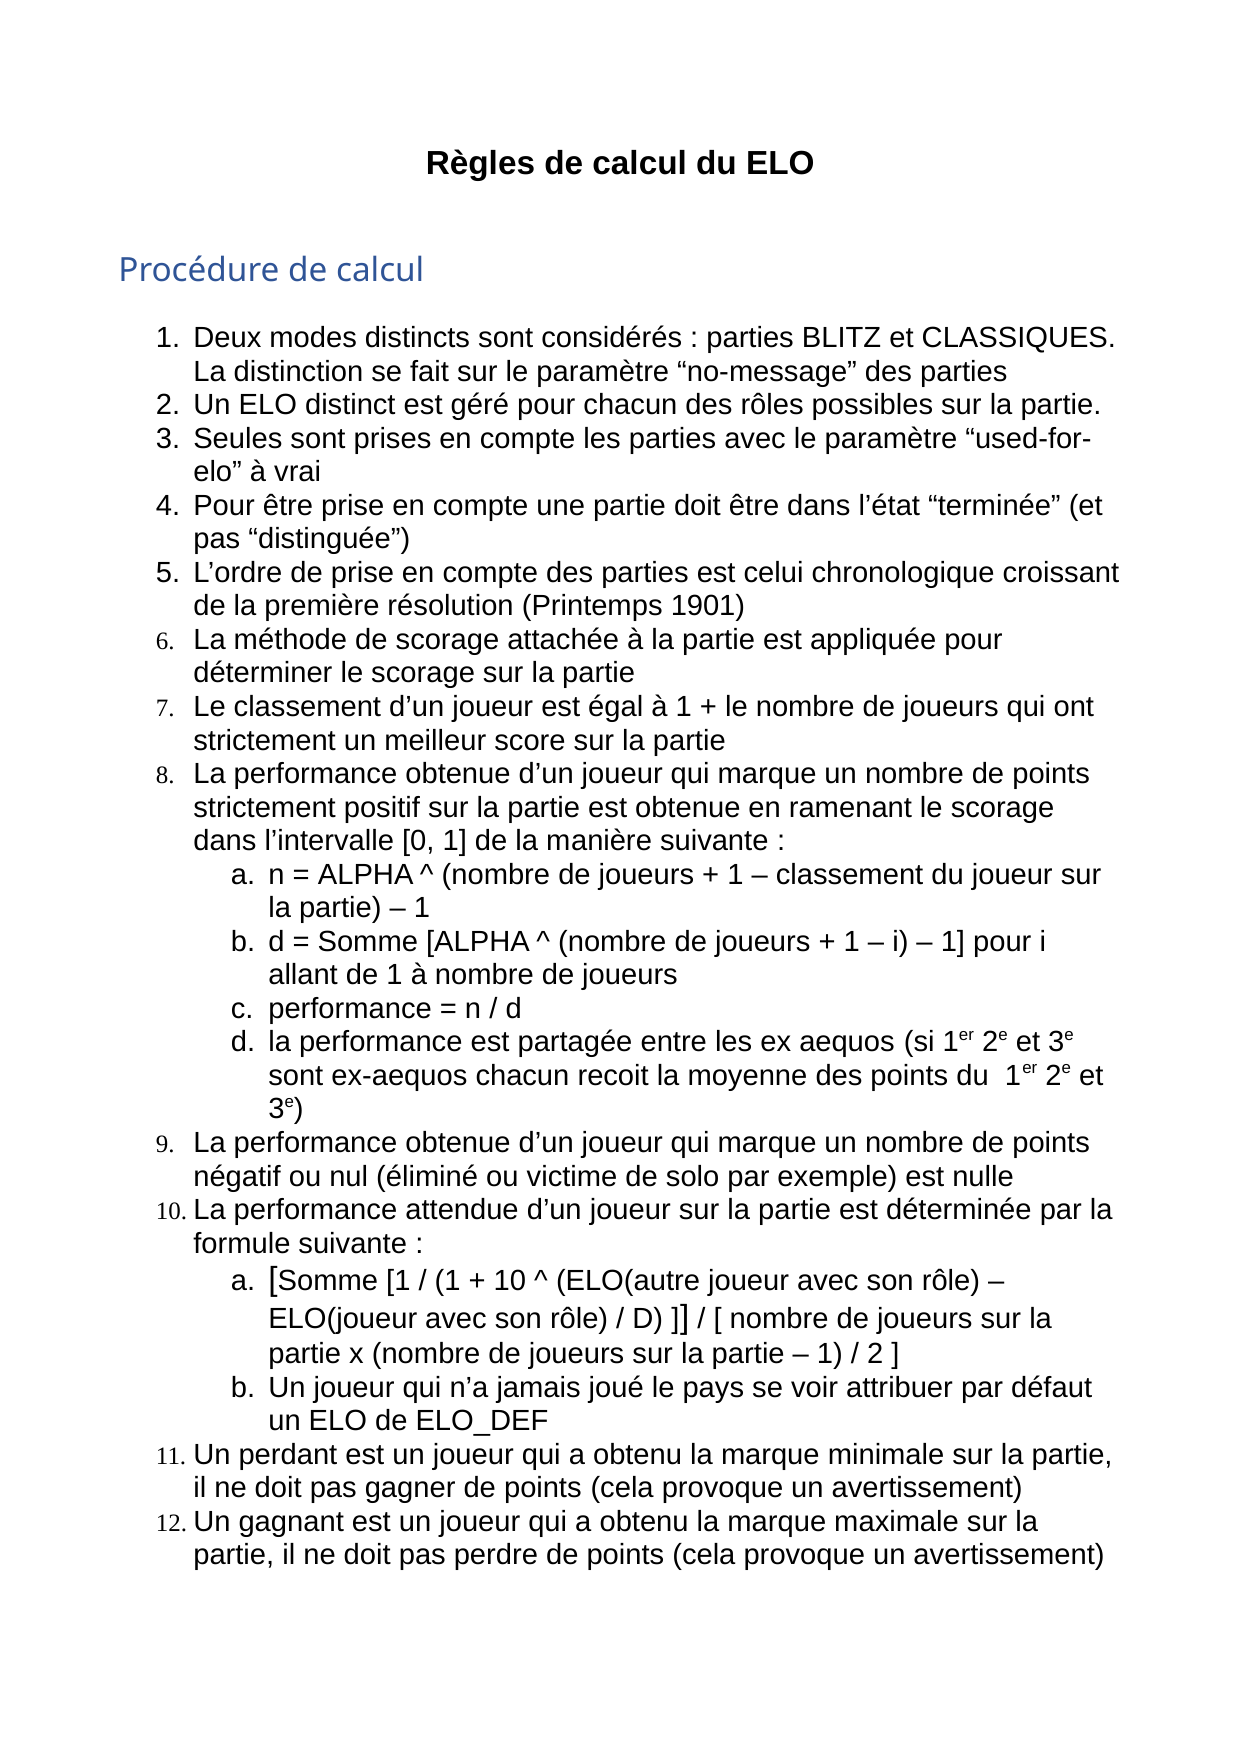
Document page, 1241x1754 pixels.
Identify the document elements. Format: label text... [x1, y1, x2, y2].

list n = ALPHA ^ (nombre de joueurs + 1 – classement du joueur sur la partie) – 1 [231, 857, 1122, 924]
list La performance obtenue d’un joueur qui marque un nombre de points négatif ou nul (éliminé ou victime de solo par exemple) est nulle [156, 1125, 1122, 1192]
list Un gagnant est un joueur qui a obtenu la marque maximale sur la partie, il ne doit pas perdre de points (cela provoque un avertissement) [156, 1504, 1122, 1571]
list d = Somme [ALPHA ^ (nombre de joueurs + 1 – i) – 1] pour i allant de 1 à nombre de joueurs [231, 924, 1122, 991]
list La performance obtenue d’un joueur qui marque un nombre de points strictement positif sur la partie est obtenue en ramenant le scorage dans l’intervalle [0, 1] de la manière suivante : [156, 756, 1122, 857]
list La performance attendue d’un joueur sur la partie est déterminée par la formule suivante : [156, 1192, 1122, 1259]
list L’ordre de prise en compte des parties est celui chronologique croissant de la première résolution (Printemps 1901) [156, 555, 1122, 622]
list Seules sont prises en compte les parties avec le paramètre “used-for-elo” à vrai [156, 421, 1122, 488]
list Le classement d’un joueur est égal à 1 + le nombre de joueurs qui ont strictement un meilleur score sur la partie [156, 689, 1122, 756]
list la performance est partagée entre les ex aequos (si 1er 2e et 3e sont ex-aequos chacun recoit la moyenne des points du 1er 2e et 3e) [231, 1024, 1122, 1125]
list Deux modes distincts sont considérés : parties BLITZ et CLASSIQUES. La distinction se fait sur le paramètre “no-message” des parties [156, 320, 1122, 387]
list Un joueur qui n’a jamais joué le pays se voir attribuer par défaut un ELO de ELO_DEF [231, 1369, 1122, 1437]
list Pour être prise en compte une partie doit être dans l’état “terminée” (et pas “distinguée”) [156, 488, 1122, 555]
list Un ELO distinct est géré pour chacun des rôles possibles sur la partie. [156, 387, 1122, 421]
list La méthode de scorage attachée à la partie est appliquée pour déterminer le scorage sur la partie [156, 622, 1122, 689]
list Un perdant est un joueur qui a obtenu la marque minimale sur la partie, il ne doit pas gagner de points (cela provoque un avertissement) [156, 1437, 1122, 1504]
list [Somme [1 / (1 + 10 ^ (ELO(autre joueur avec son rôle) – ELO(joueur avec son rôle) / D) ]] / [ nombre de joueurs sur la partie x (nombre de joueurs sur la partie – 1) / 2 ] [231, 1259, 1122, 1369]
subtitle Règles de calcul du ELO [118, 143, 1122, 182]
list performance = n / d [231, 991, 1122, 1024]
subtitle Procédure de calcul [118, 246, 1122, 291]
